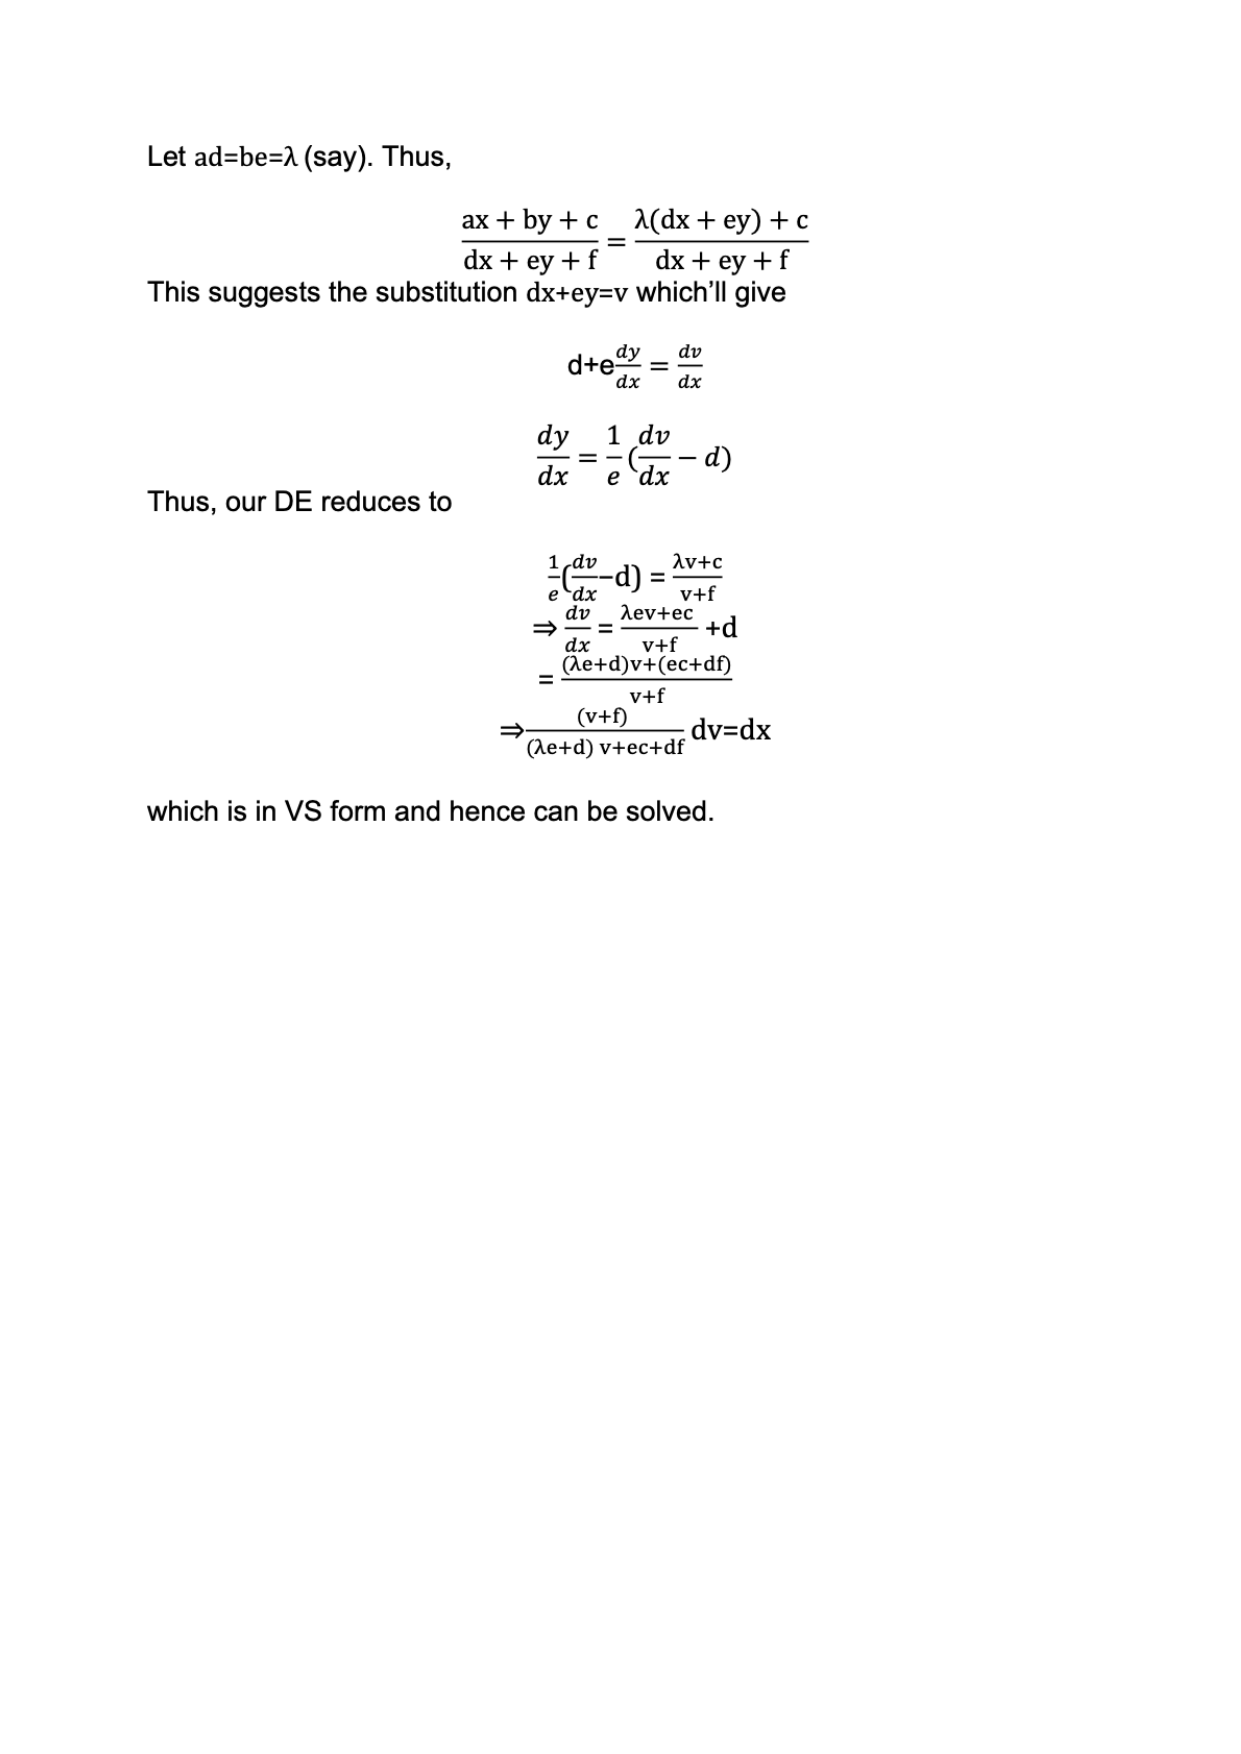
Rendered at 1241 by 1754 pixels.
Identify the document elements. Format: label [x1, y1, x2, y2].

picture [118, 118, 994, 1021]
